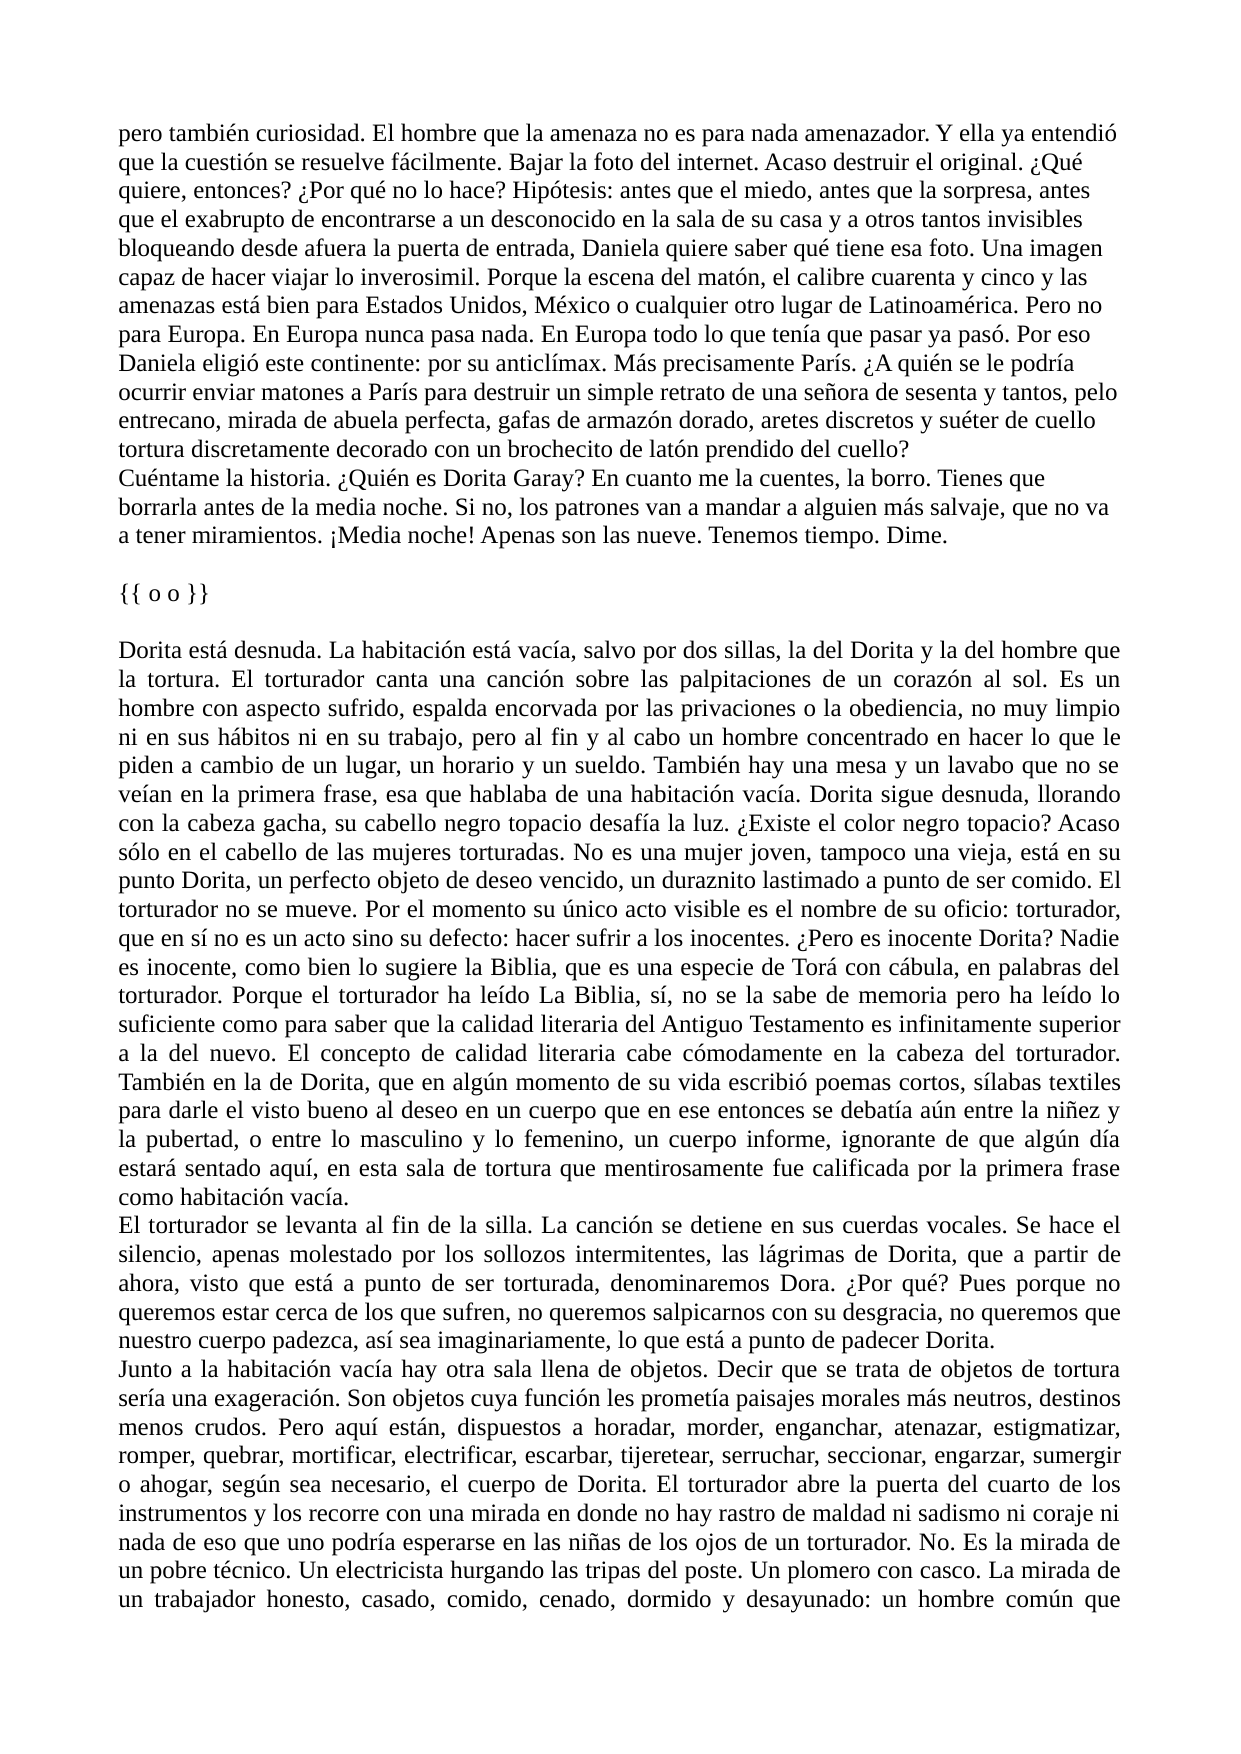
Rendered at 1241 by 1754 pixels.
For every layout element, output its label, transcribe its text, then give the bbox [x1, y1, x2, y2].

text {{ o o }} [118, 578, 1122, 607]
text Dorita está desnuda. La habitación está vacía, salvo por dos sillas, la del Dorita y la del hombre que la tortura. El torturador canta una canción sobre las palpitaciones de un corazón al sol. Es un hombre con aspecto sufrido, espalda encorvada por las privaciones o la obediencia, no muy limpio ni en sus hábitos ni en su trabajo, pero al fin y al cabo un hombre concentrado en hacer lo que le piden a cambio de un lugar, un horario y un sueldo. También hay una mesa y un lavabo que no se veían en la primera frase, esa que hablaba de una habitación vacía. Dorita sigue desnuda, llorando con la cabeza gacha, su cabello negro topacio desafía la luz. ¿Existe el color negro topacio? Acaso sólo en el cabello de las mujeres torturadas. No es una mujer joven, tampoco una vieja, está en su punto Dorita, un perfecto objeto de deseo vencido, un duraznito lastimado a punto de ser comido. El torturador no se mueve. Por el momento su único acto visible es el nombre de su oficio: torturador, que en sí no es un acto sino su defecto: hacer sufrir a los inocentes. ¿Pero es inocente Dorita? Nadie es inocente, como bien lo sugiere la Biblia, que es una especie de Torá con cábula, en palabras del torturador. Porque el torturador ha leído La Biblia, sí, no se la sabe de memoria pero ha leído lo suficiente como para saber que la calidad literaria del Antiguo Testamento es infinitamente superior a la del nuevo. El concepto de calidad literaria cabe cómodamente en la cabeza del torturador. También en la de Dorita, que en algún momento de su vida escribió poemas cortos, sílabas textiles para darle el visto bueno al deseo en un cuerpo que en ese entonces se debatía aún entre la niñez y la pubertad, o entre lo masculino y lo femenino, un cuerpo informe, ignorante de que algún día estará sentado aquí, en esta sala de tortura que mentirosamente fue calificada por la primera frase como habitación vacía. [118, 636, 1122, 1211]
text Cuéntame la historia. ¿Quién es Dorita Garay? En cuanto me la cuentes, la borro. Tienes que borrarla antes de la media noche. Si no, los patrones van a mandar a alguien más salvaje, que no va a tener miramientos. ¡Media noche! Apenas son las nueve. Tenemos tiempo. Dime. [118, 463, 1122, 549]
text El torturador se levanta al fin de la silla. La canción se detiene en sus cuerdas vocales. Se hace el silencio, apenas molestado por los sollozos intermitentes, las lágrimas de Dorita, que a partir de ahora, visto que está a punto de ser torturada, denominaremos Dora. ¿Por qué? Pues porque no queremos estar cerca de los que sufren, no queremos salpicarnos con su desgracia, no queremos que nuestro cuerpo padezca, así sea imaginariamente, lo que está a punto de padecer Dorita. [118, 1211, 1122, 1354]
text pero también curiosidad. El hombre que la amenaza no es para nada amenazador. Y ella ya entendió que la cuestión se resuelve fácilmente. Bajar la foto del internet. Acaso destruir el original. ¿Qué quiere, entonces? ¿Por qué no lo hace? Hipótesis: antes que el miedo, antes que la sorpresa, antes que el exabrupto de encontrarse a un desconocido en la sala de su casa y a otros tantos invisibles bloqueando desde afuera la puerta de entrada, Daniela quiere saber qué tiene esa foto. Una imagen capaz de hacer viajar lo inverosimil. Porque la escena del matón, el calibre cuarenta y cinco y las amenazas está bien para Estados Unidos, México o cualquier otro lugar de Latinoamérica. Pero no para Europa. En Europa nunca pasa nada. En Europa todo lo que tenía que pasar ya pasó. Por eso Daniela eligió este continente: por su anticlímax. Más precisamente París. ¿A quién se le podría ocurrir enviar matones a París para destruir un simple retrato de una señora de sesenta y tantos, pelo entrecano, mirada de abuela perfecta, gafas de armazón dorado, aretes discretos y suéter de cuello tortura discretamente decorado con un brochecito de latón prendido del cuello? [118, 118, 1122, 463]
text Junto a la habitación vacía hay otra sala llena de objetos. Decir que se trata de objetos de tortura sería una exageración. Son objetos cuya función les prometía paisajes morales más neutros, destinos menos crudos. Pero aquí están, dispuestos a horadar, morder, enganchar, atenazar, estigmatizar, romper, quebrar, mortificar, electrificar, escarbar, tijeretear, serruchar, seccionar, engarzar, sumergir o ahogar, según sea necesario, el cuerpo de Dorita. El torturador abre la puerta del cuarto de los instrumentos y los recorre con una mirada en donde no hay rastro de maldad ni sadismo ni coraje ni nada de eso que uno podría esperarse en las niñas de los ojos de un torturador. No. Es la mirada de un pobre técnico. Un electricista hurgando las tripas del poste. Un plomero con casco. La mirada de un trabajador honesto, casado, comido, cenado, dormido y desayunado: un hombre común que [118, 1354, 1122, 1613]
